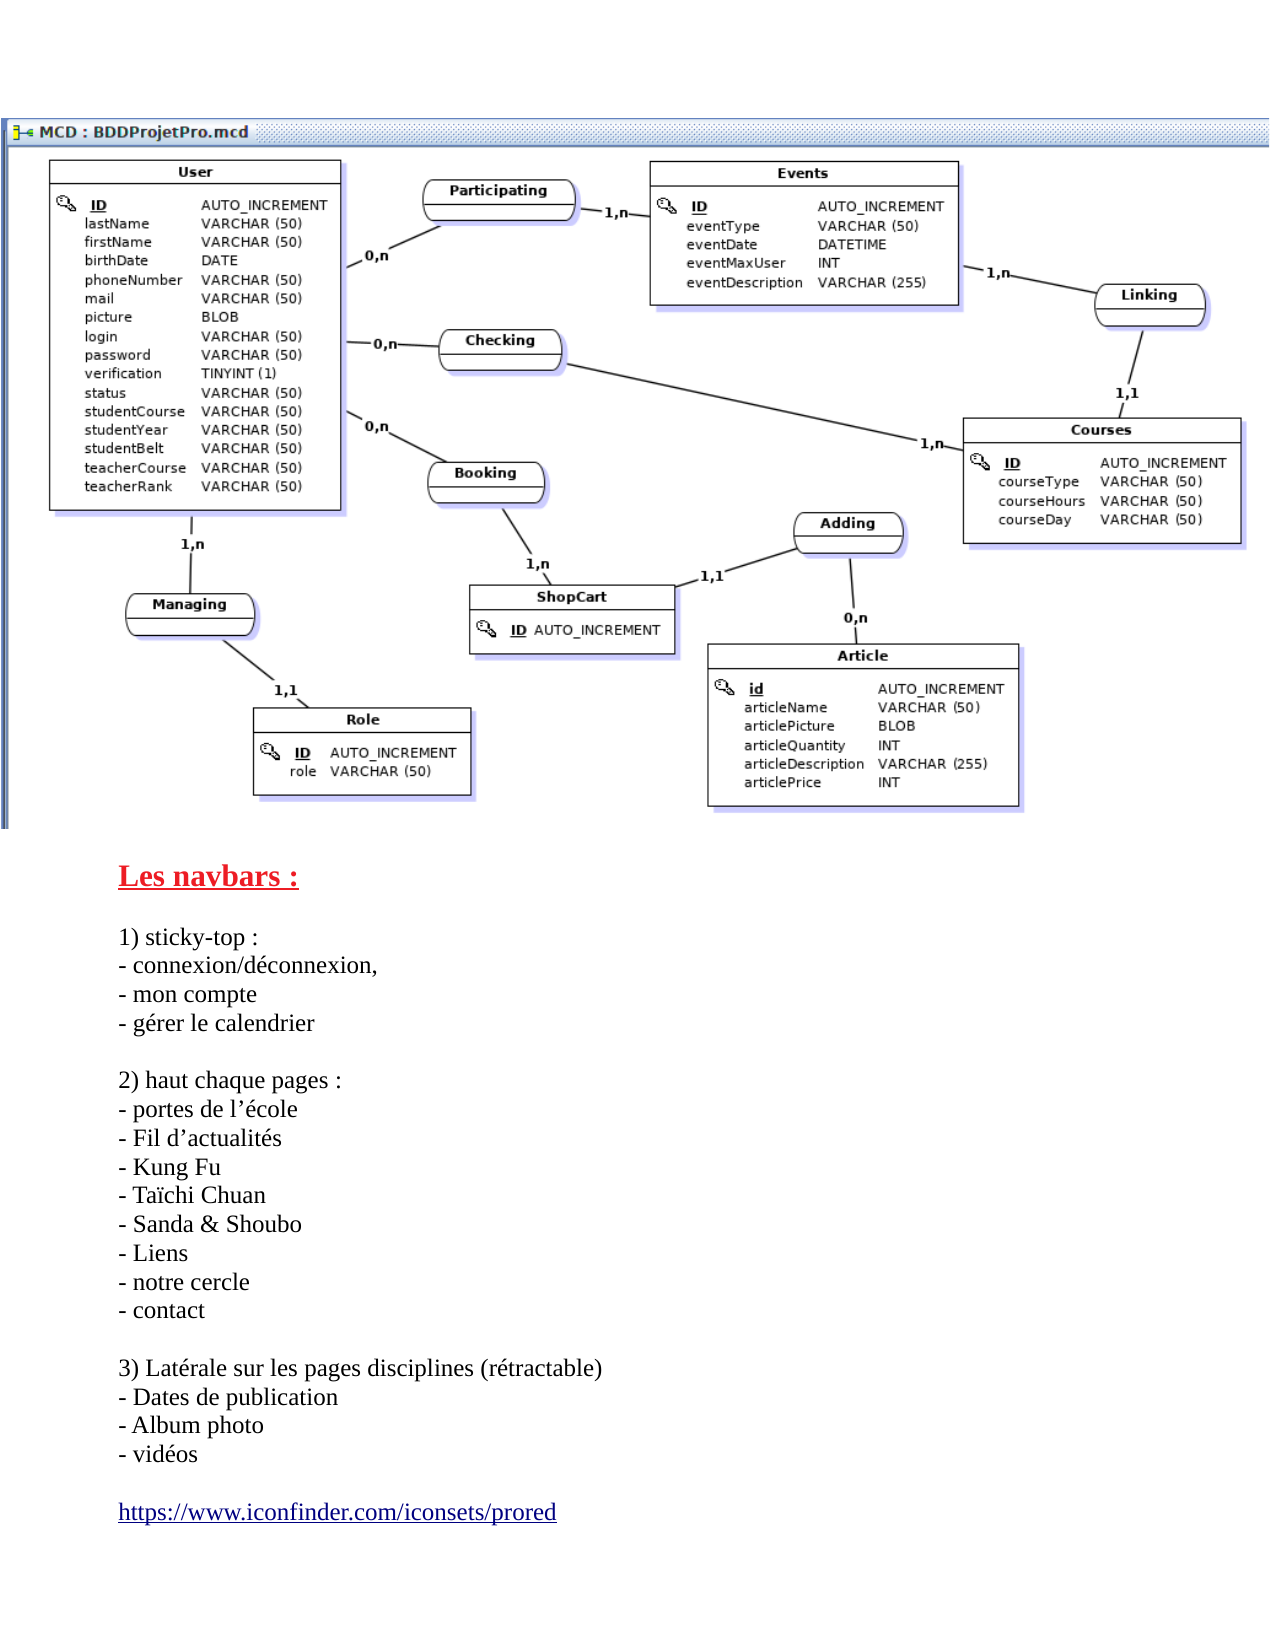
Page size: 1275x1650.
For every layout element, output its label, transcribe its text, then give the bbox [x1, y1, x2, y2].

text 3) Latérale sur les pages disciplines (rétractable) [118, 1353, 1157, 1382]
text - Taïchi Chuan [118, 1180, 1157, 1209]
text - notre cercle [118, 1267, 1157, 1295]
text - gérer le calendrier [118, 1008, 1157, 1037]
text https://www.iconfinder.com/iconsets/prored [118, 1497, 1157, 1525]
picture [1, 118, 1270, 829]
text - Kung Fu [118, 1152, 1157, 1180]
text - Fil d’actualités [118, 1123, 1157, 1152]
text - Dates de publication [118, 1382, 1157, 1410]
text - Album photo [118, 1410, 1157, 1439]
text - Sanda & Shoubo [118, 1209, 1157, 1238]
text 2) haut chaque pages : [118, 1065, 1157, 1094]
text - mon compte [118, 979, 1157, 1008]
text Les navbars : [118, 857, 1157, 893]
text - contact [118, 1295, 1157, 1324]
text - Liens [118, 1238, 1157, 1267]
text - vidéos [118, 1439, 1157, 1468]
text - connexion/déconnexion, [118, 950, 1157, 979]
text - portes de l’école [118, 1094, 1157, 1123]
text 1) sticky-top : [118, 922, 1157, 950]
